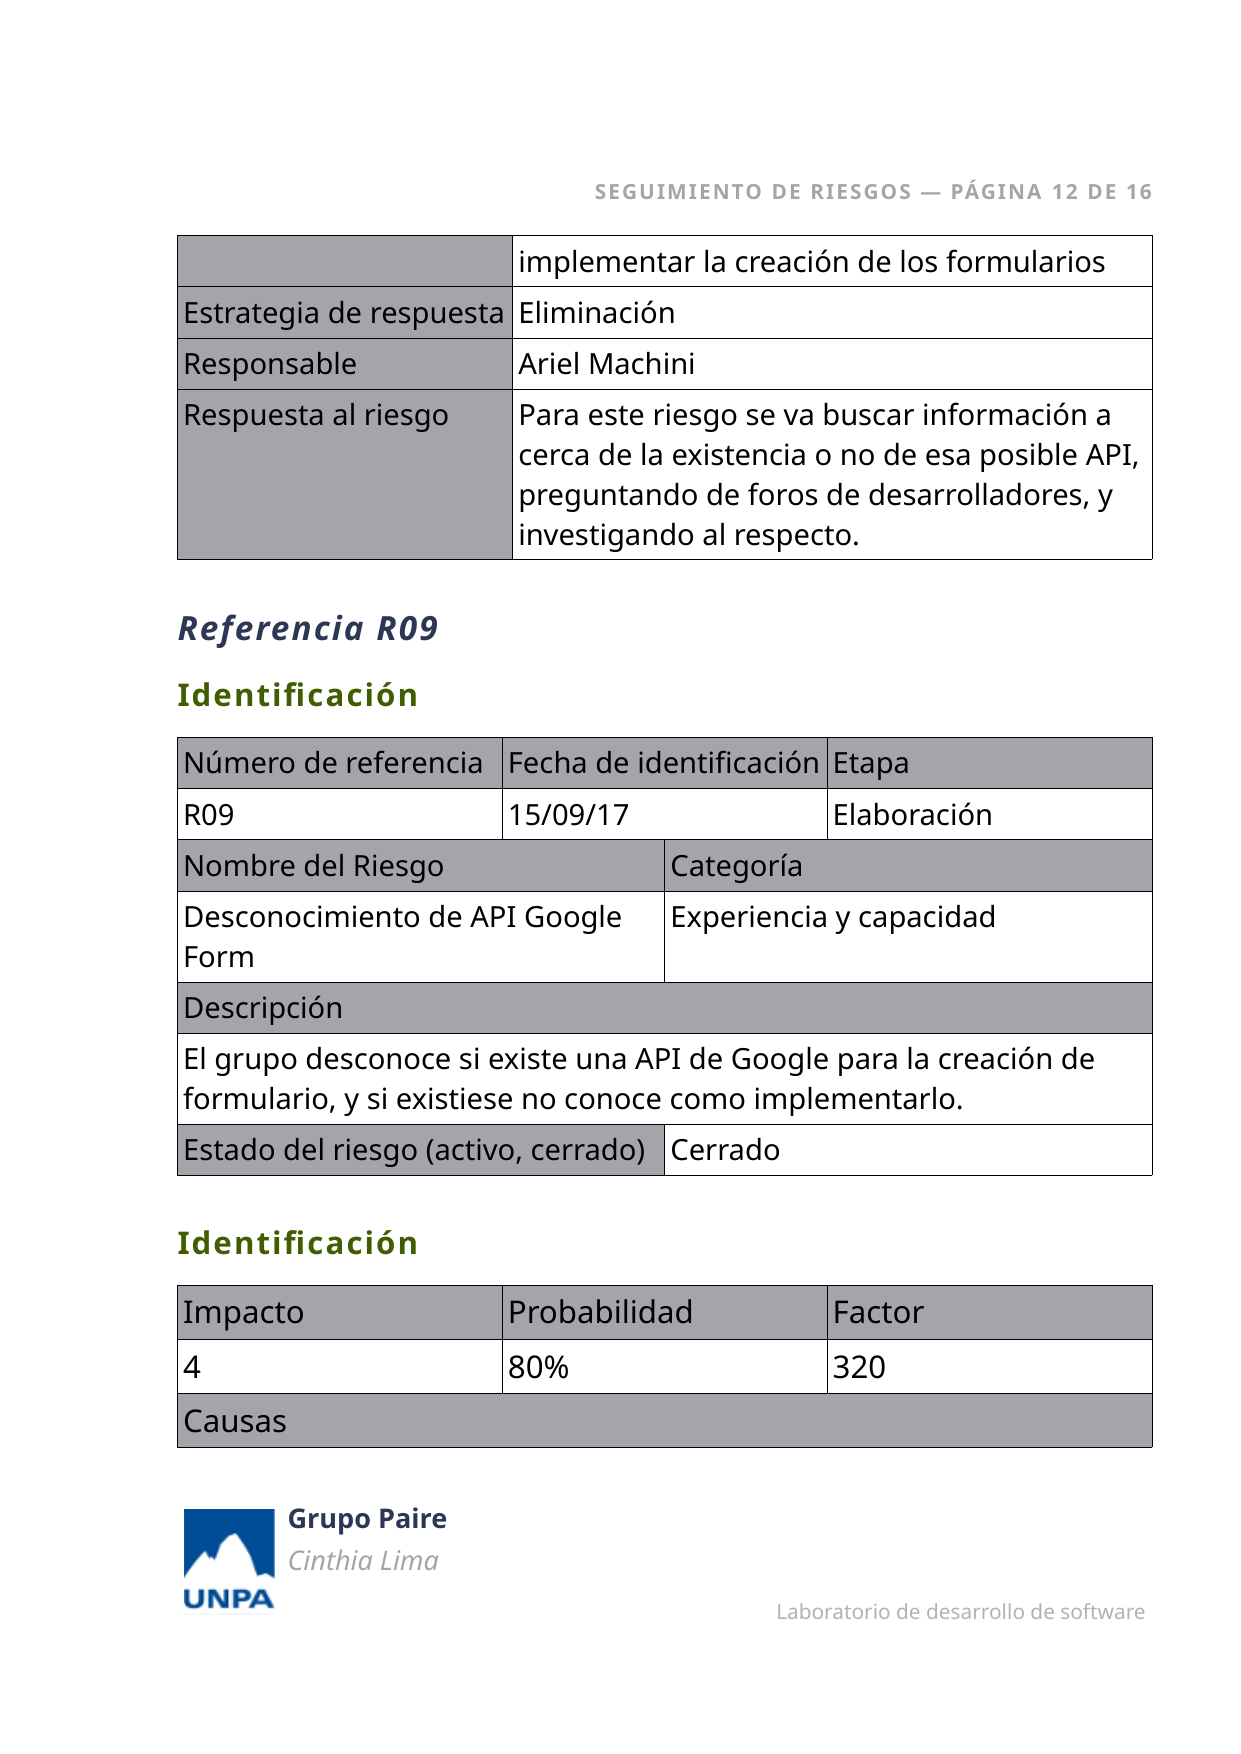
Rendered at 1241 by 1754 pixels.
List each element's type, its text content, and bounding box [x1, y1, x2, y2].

table_cell El grupo desconoce si existe una API de Google para la creación de formulario, y si existiese no conoce como implementarlo. [178, 1034, 1152, 1124]
table_cell Desconocimiento de API Google Form [178, 892, 664, 982]
table_cell Para este riesgo se va buscar información a cerca de la existencia o no de esa posible API, preguntando de foros de desarrolladores, y investigando al respecto. [513, 390, 1152, 559]
table_cell Categoría [665, 840, 1152, 891]
table_header Fecha de identificación [503, 738, 827, 788]
table_header Número de referencia [178, 738, 502, 788]
table_cell Descripción [178, 983, 1152, 1033]
table_cell R09 [178, 789, 502, 839]
table_cell 4 [178, 1340, 502, 1393]
text Identificación [177, 1221, 1152, 1263]
table_cell Estado del riesgo (activo, cerrado) [178, 1125, 664, 1175]
table_header Impacto [178, 1286, 502, 1339]
table_cell Estrategia de respuesta [178, 287, 512, 338]
table_cell Ariel Machini [513, 339, 1152, 389]
table_cell Respuesta al riesgo [178, 390, 512, 559]
table_cell 15/09/17 [503, 789, 827, 839]
table_cell [178, 236, 512, 286]
table_header Factor [828, 1286, 1152, 1339]
table_cell Experiencia y capacidad [665, 892, 1152, 982]
table_header Etapa [828, 738, 1152, 788]
table_cell Nombre del Riesgo [178, 840, 664, 891]
text Identificación [177, 673, 1152, 716]
table_cell Eliminación [513, 287, 1152, 338]
table_header Probabilidad [503, 1286, 827, 1339]
table_cell Responsable [178, 339, 512, 389]
table_cell Causas [178, 1394, 1152, 1447]
table_cell Cerrado [665, 1125, 1152, 1175]
table_cell 320 [828, 1340, 1152, 1393]
picture [184, 1509, 275, 1615]
table_cell Elaboración [828, 789, 1152, 839]
table_cell implementar la creación de los formularios [513, 236, 1152, 286]
table_cell 80% [503, 1340, 827, 1393]
text Referencia R09 [177, 605, 1152, 650]
